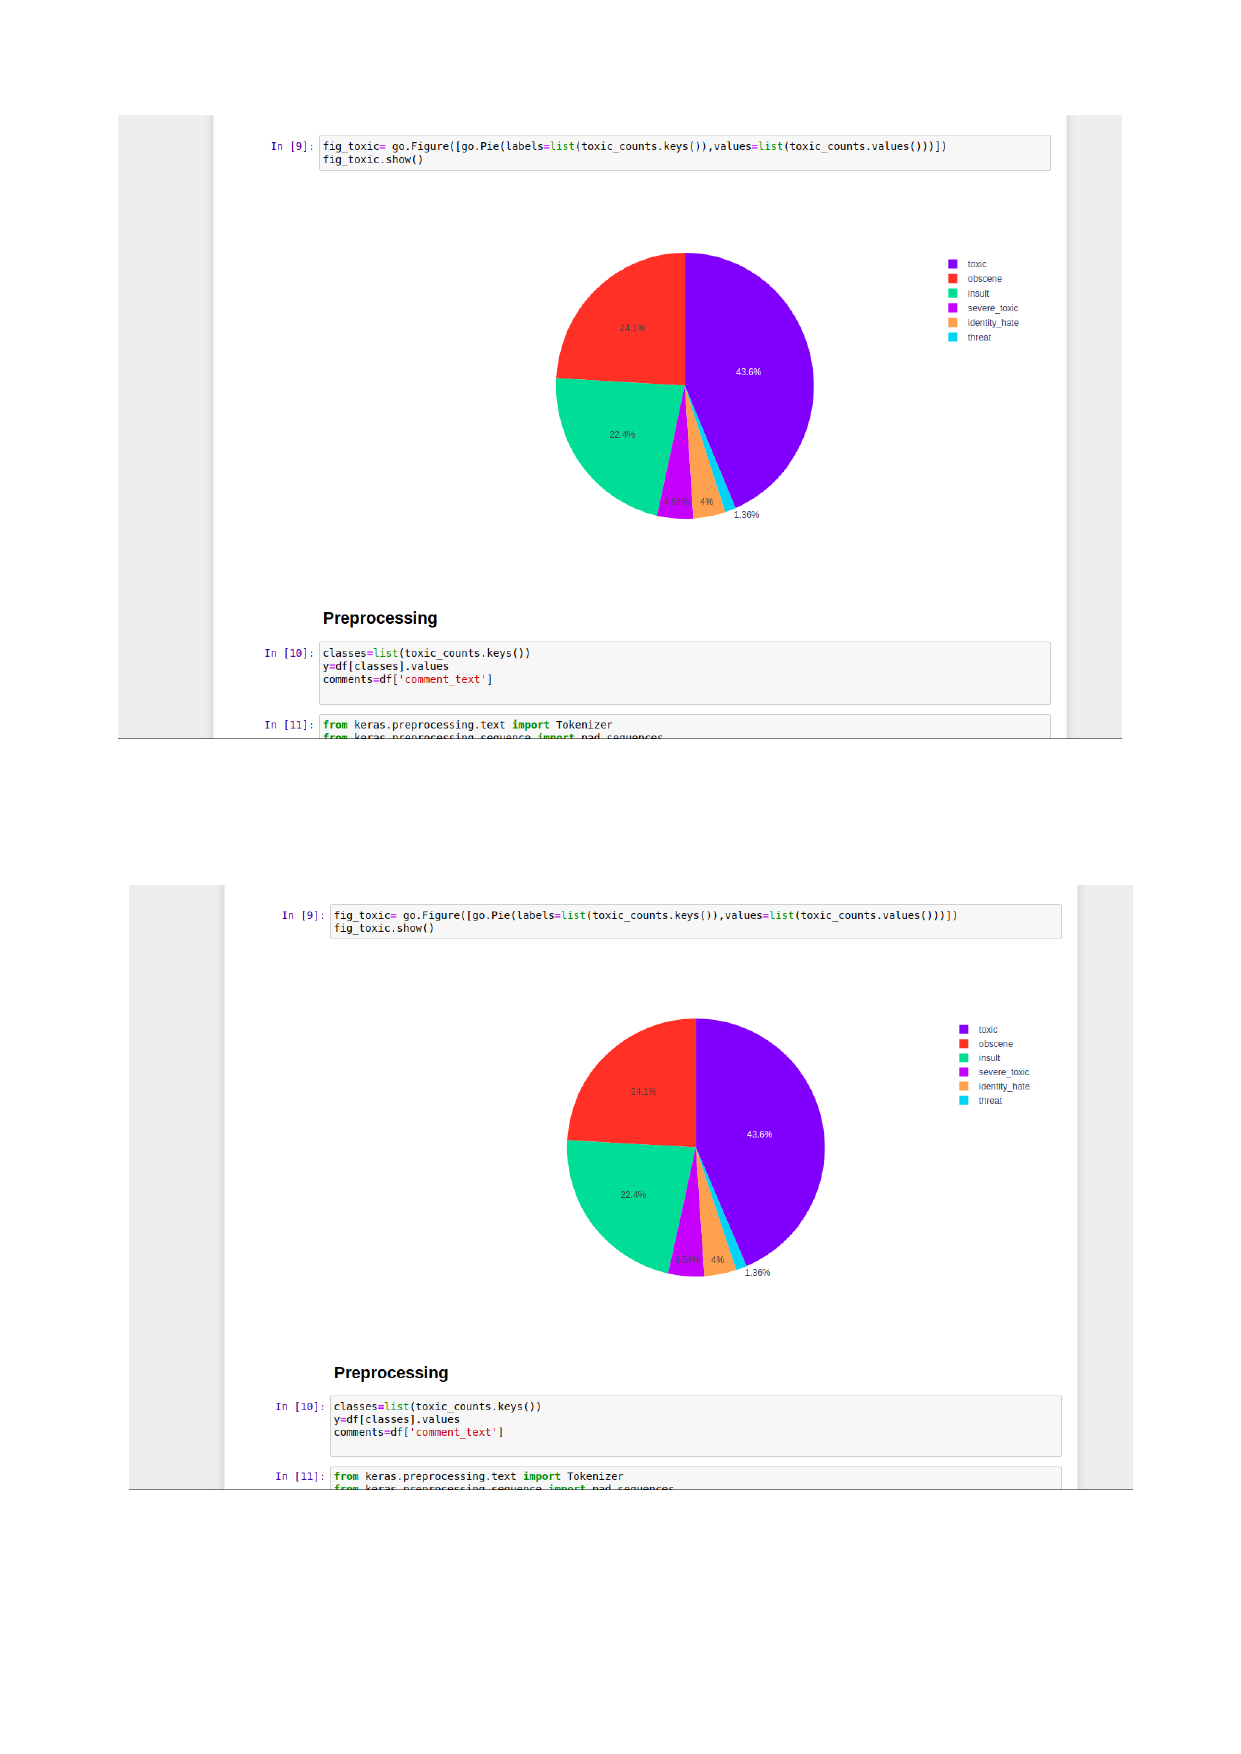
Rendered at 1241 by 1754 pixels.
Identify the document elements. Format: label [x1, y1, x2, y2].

picture [118, 115, 1123, 739]
picture [129, 885, 1133, 1490]
